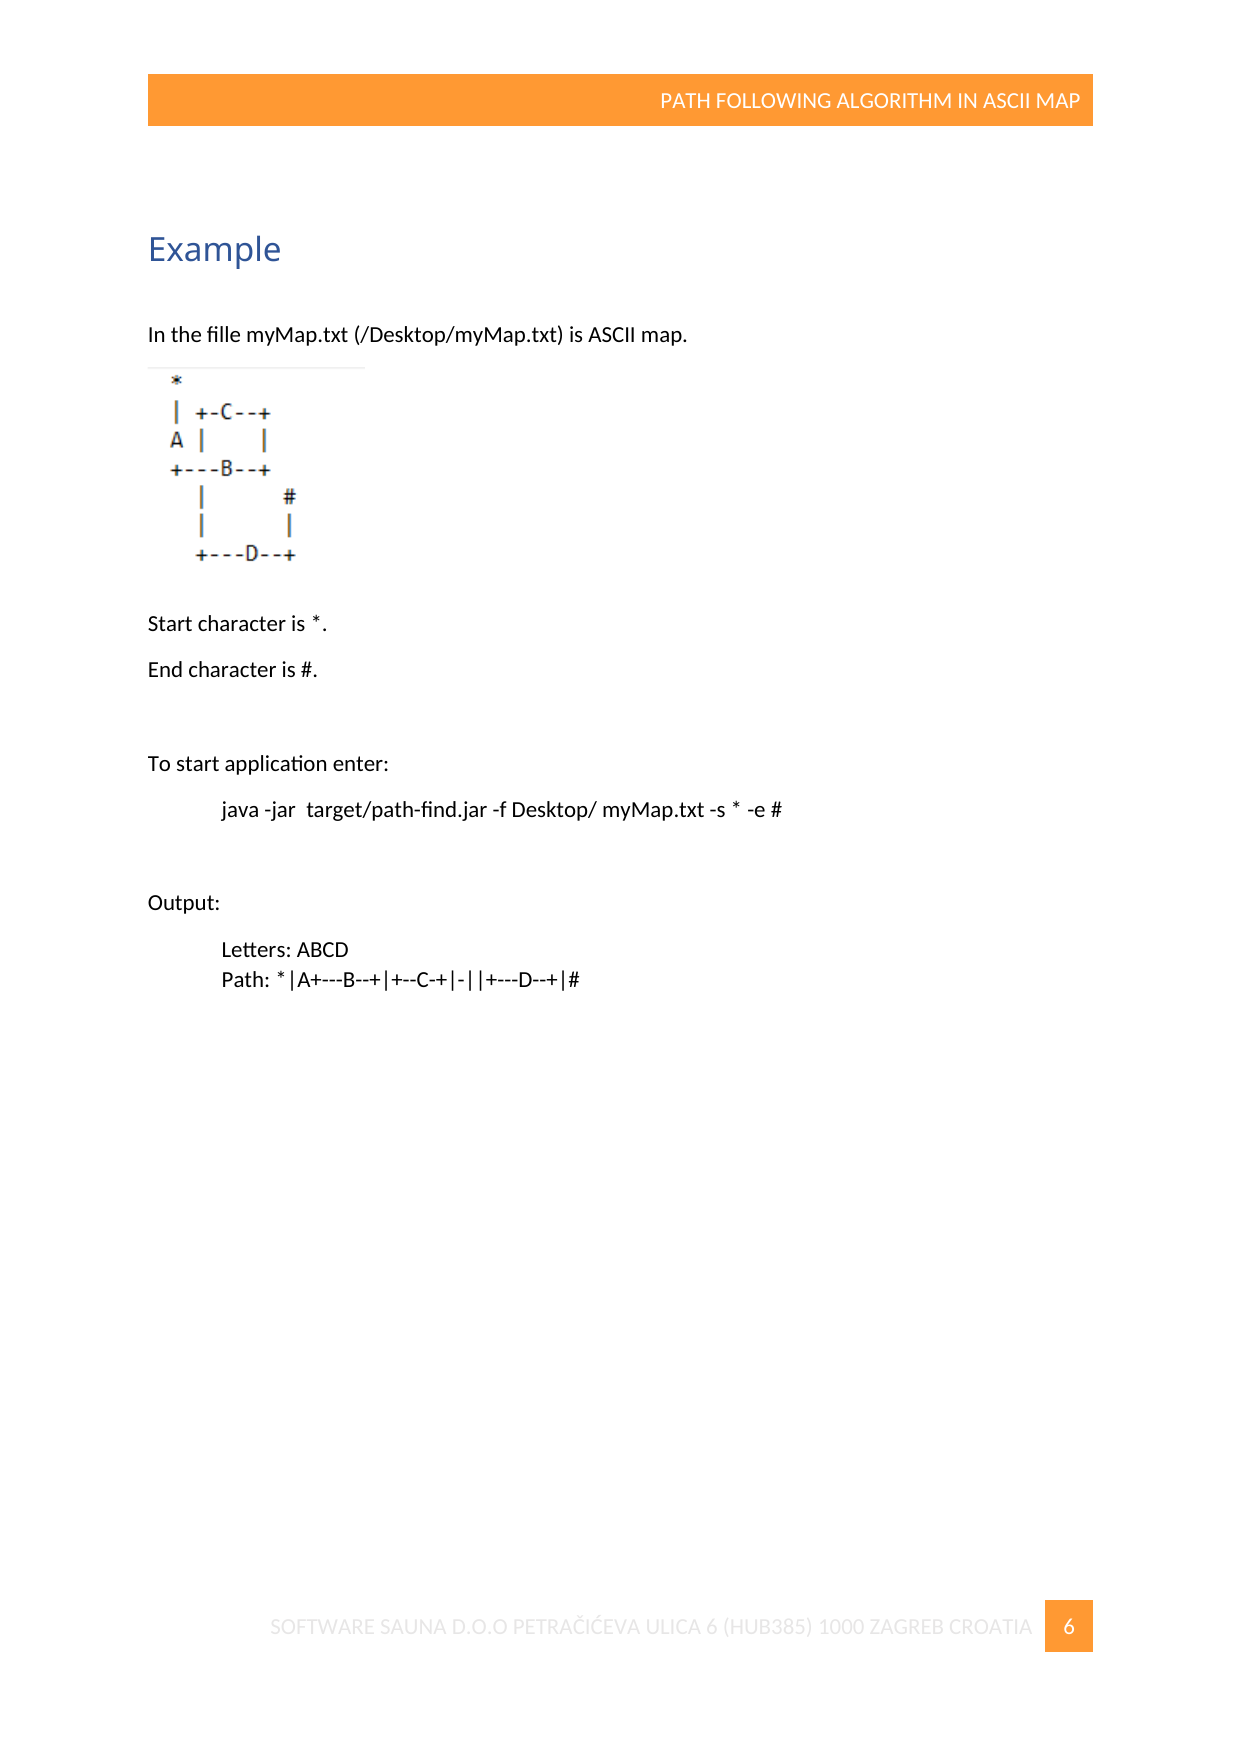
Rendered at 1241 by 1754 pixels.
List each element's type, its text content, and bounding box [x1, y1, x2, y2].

text java -jar target/path-find.jar -f Desktop/ myMap.txt -s * -e # [221, 795, 1093, 823]
text To start application enter: [148, 749, 1093, 777]
text End character is #. [148, 656, 1093, 683]
subtitle Example [148, 225, 1093, 271]
text Output: [148, 888, 1093, 916]
text Letters: ABCD Path: *|A+---B--+|+--C-+|-||+---D--+|# [221, 935, 1093, 993]
text Start character is *. [148, 609, 1093, 637]
text In the fille myMap.txt (/Desktop/myMap.txt) is ASCII map. [148, 320, 1093, 348]
